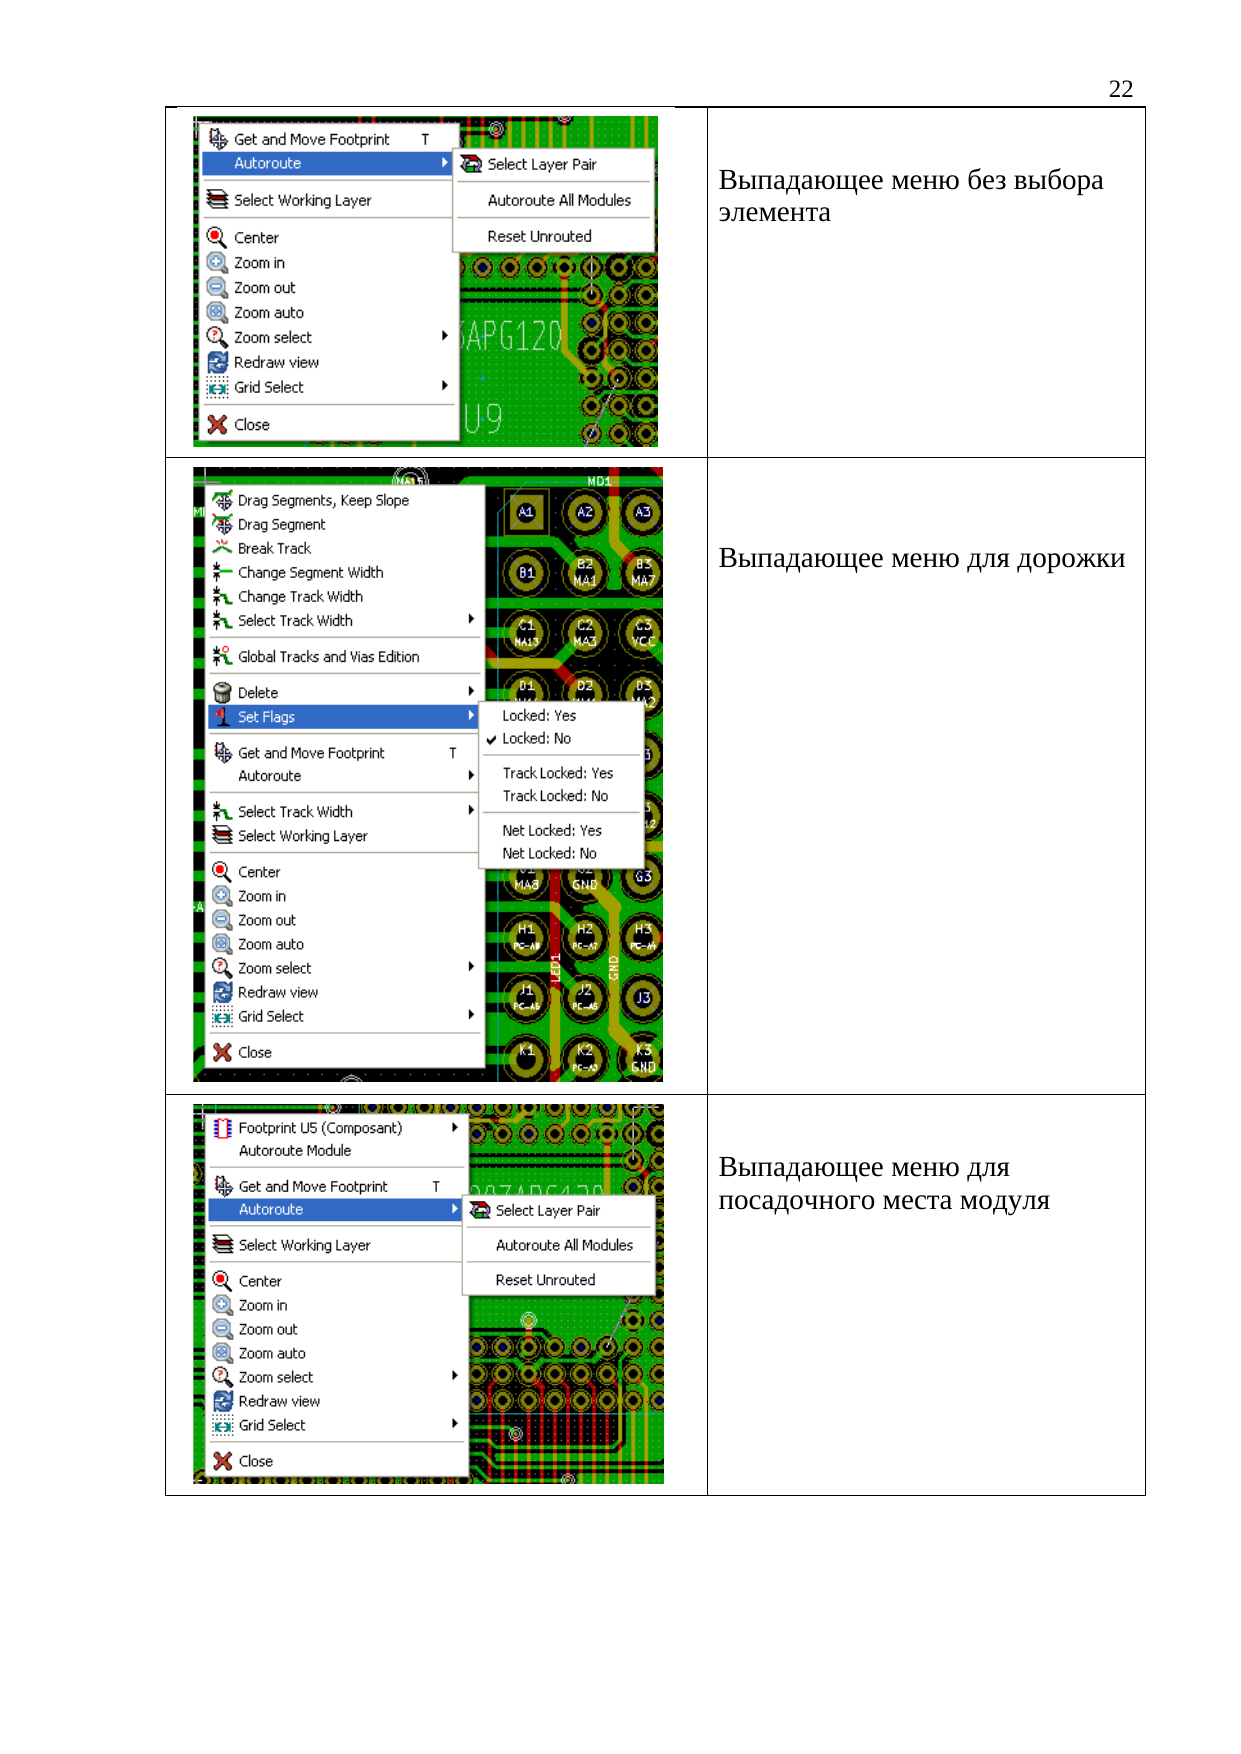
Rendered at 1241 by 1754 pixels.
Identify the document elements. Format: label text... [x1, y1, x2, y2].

table_cell [166, 1095, 707, 1495]
table_cell Выпадающее меню для дорожки [708, 458, 1145, 1094]
table_header [166, 108, 707, 457]
table_cell [166, 458, 707, 1094]
table_header Выпадающее меню без выбора элемента [708, 108, 1145, 457]
table_cell Выпадающее меню для посадочного места модуля [708, 1095, 1145, 1495]
